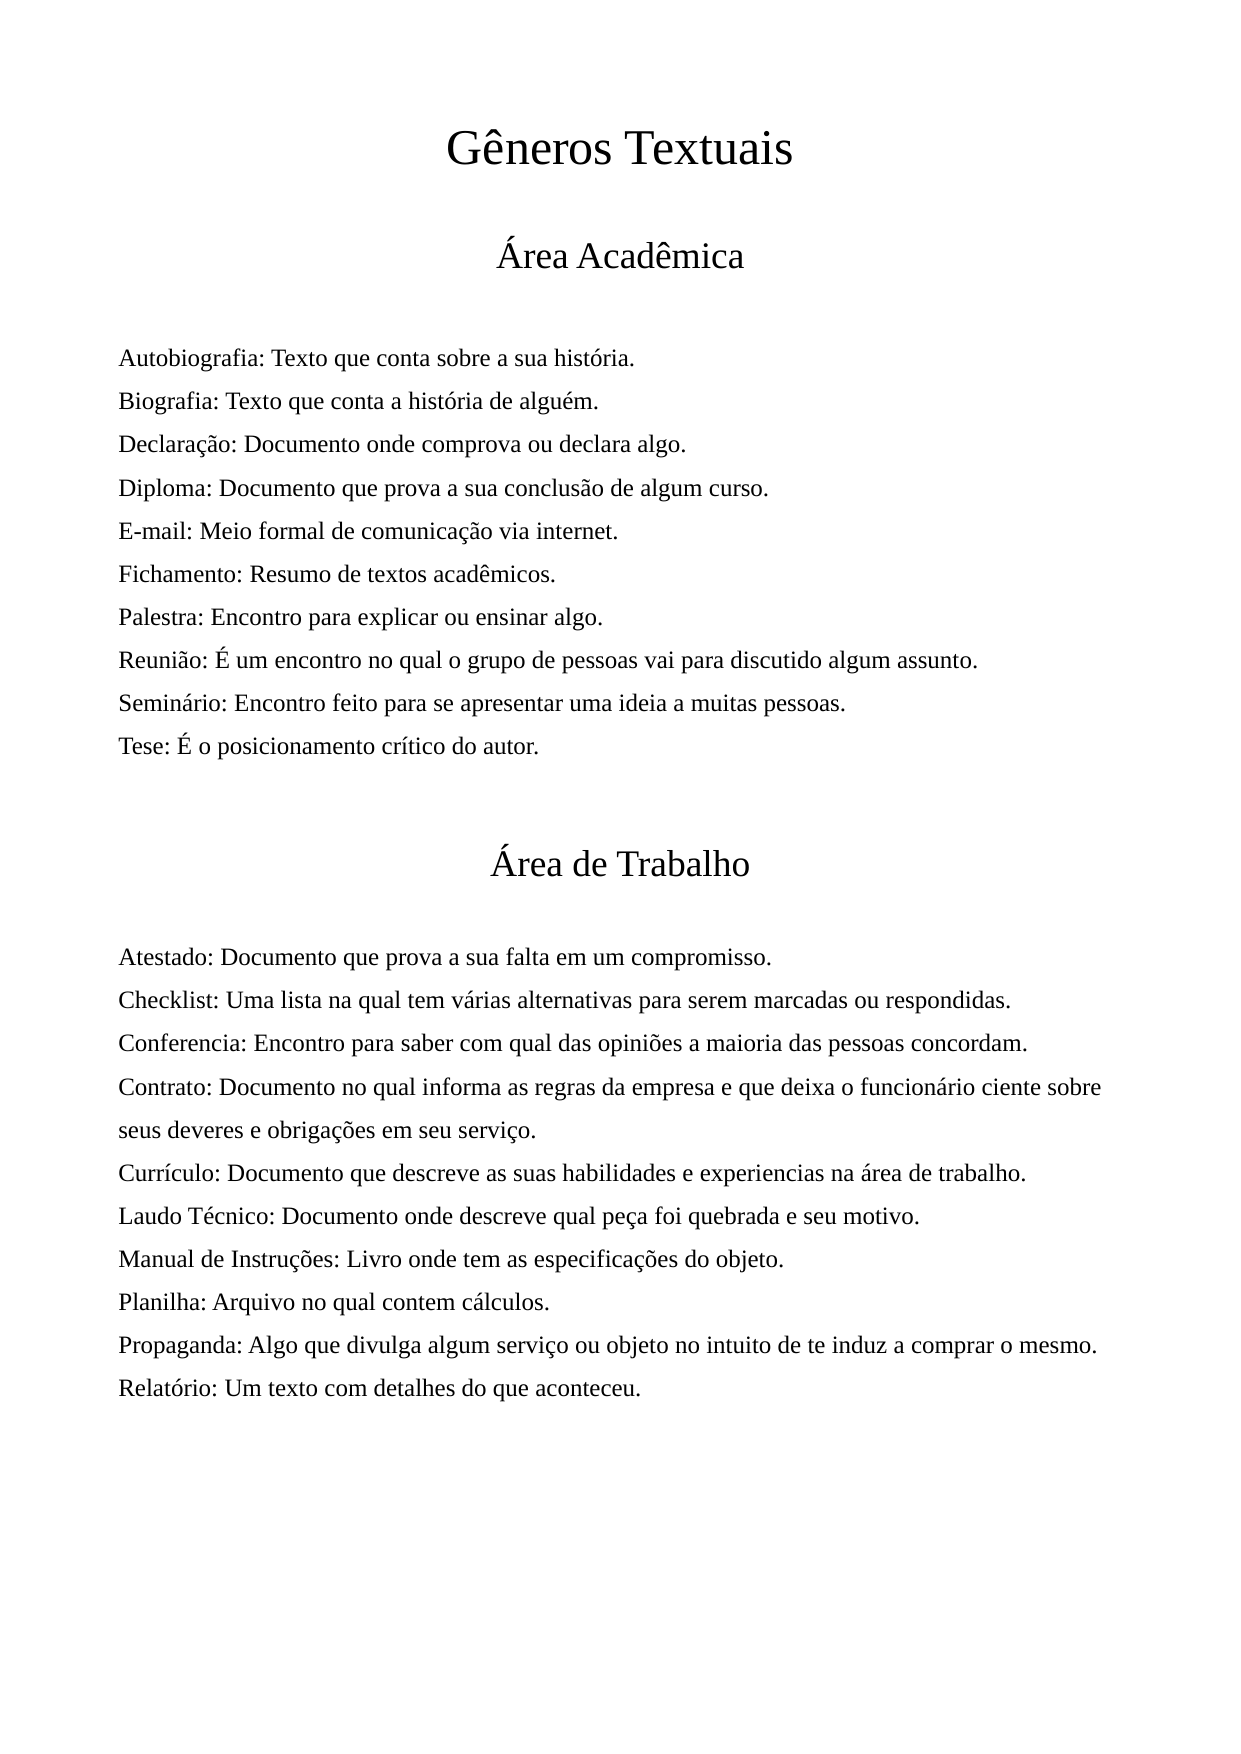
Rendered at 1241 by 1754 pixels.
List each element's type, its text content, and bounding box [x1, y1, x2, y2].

text Relatório: Um texto com detalhes do que aconteceu. [118, 1373, 1122, 1402]
text Área de Trabalho [118, 842, 1122, 885]
text Gêneros Textuais [118, 118, 1122, 176]
text Atestado: Documento que prova a sua falta em um compromisso. [118, 942, 1122, 971]
text Diploma: Documento que prova a sua conclusão de algum curso. [118, 473, 1122, 501]
text Biografia: Texto que conta a história de alguém. [118, 386, 1122, 415]
text Contrato: Documento no qual informa as regras da empresa e que deixa o funcionário ciente sobre seus deveres e obrigações em seu serviço. [118, 1072, 1122, 1143]
text Propaganda: Algo que divulga algum serviço ou objeto no intuito de te induz a comprar o mesmo. [118, 1330, 1122, 1359]
text Currículo: Documento que descreve as suas habilidades e experiencias na área de trabalho. [118, 1158, 1122, 1187]
text E-mail: Meio formal de comunicação via internet. [118, 516, 1122, 544]
text Planilha: Arquivo no qual contem cálculos. [118, 1287, 1122, 1316]
text Seminário: Encontro feito para se apresentar uma ideia a muitas pessoas. [118, 688, 1122, 717]
text Conferencia: Encontro para saber com qual das opiniões a maioria das pessoas concordam. [118, 1028, 1122, 1057]
text Palestra: Encontro para explicar ou ensinar algo. [118, 602, 1122, 631]
text Autobiografia: Texto que conta sobre a sua história. [118, 343, 1122, 372]
text Manual de Instruções: Livro onde tem as especificações do objeto. [118, 1244, 1122, 1273]
text Fichamento: Resumo de textos acadêmicos. [118, 559, 1122, 588]
text Declaração: Documento onde comprova ou declara algo. [118, 429, 1122, 458]
text Checklist: Uma lista na qual tem várias alternativas para serem marcadas ou respondidas. [118, 985, 1122, 1014]
text Tese: É o posicionamento crítico do autor. [118, 731, 1122, 760]
text Laudo Técnico: Documento onde descreve qual peça foi quebrada e seu motivo. [118, 1201, 1122, 1230]
text Área Acadêmica [118, 233, 1122, 276]
text Reunião: É um encontro no qual o grupo de pessoas vai para discutido algum assunto. [118, 645, 1122, 674]
